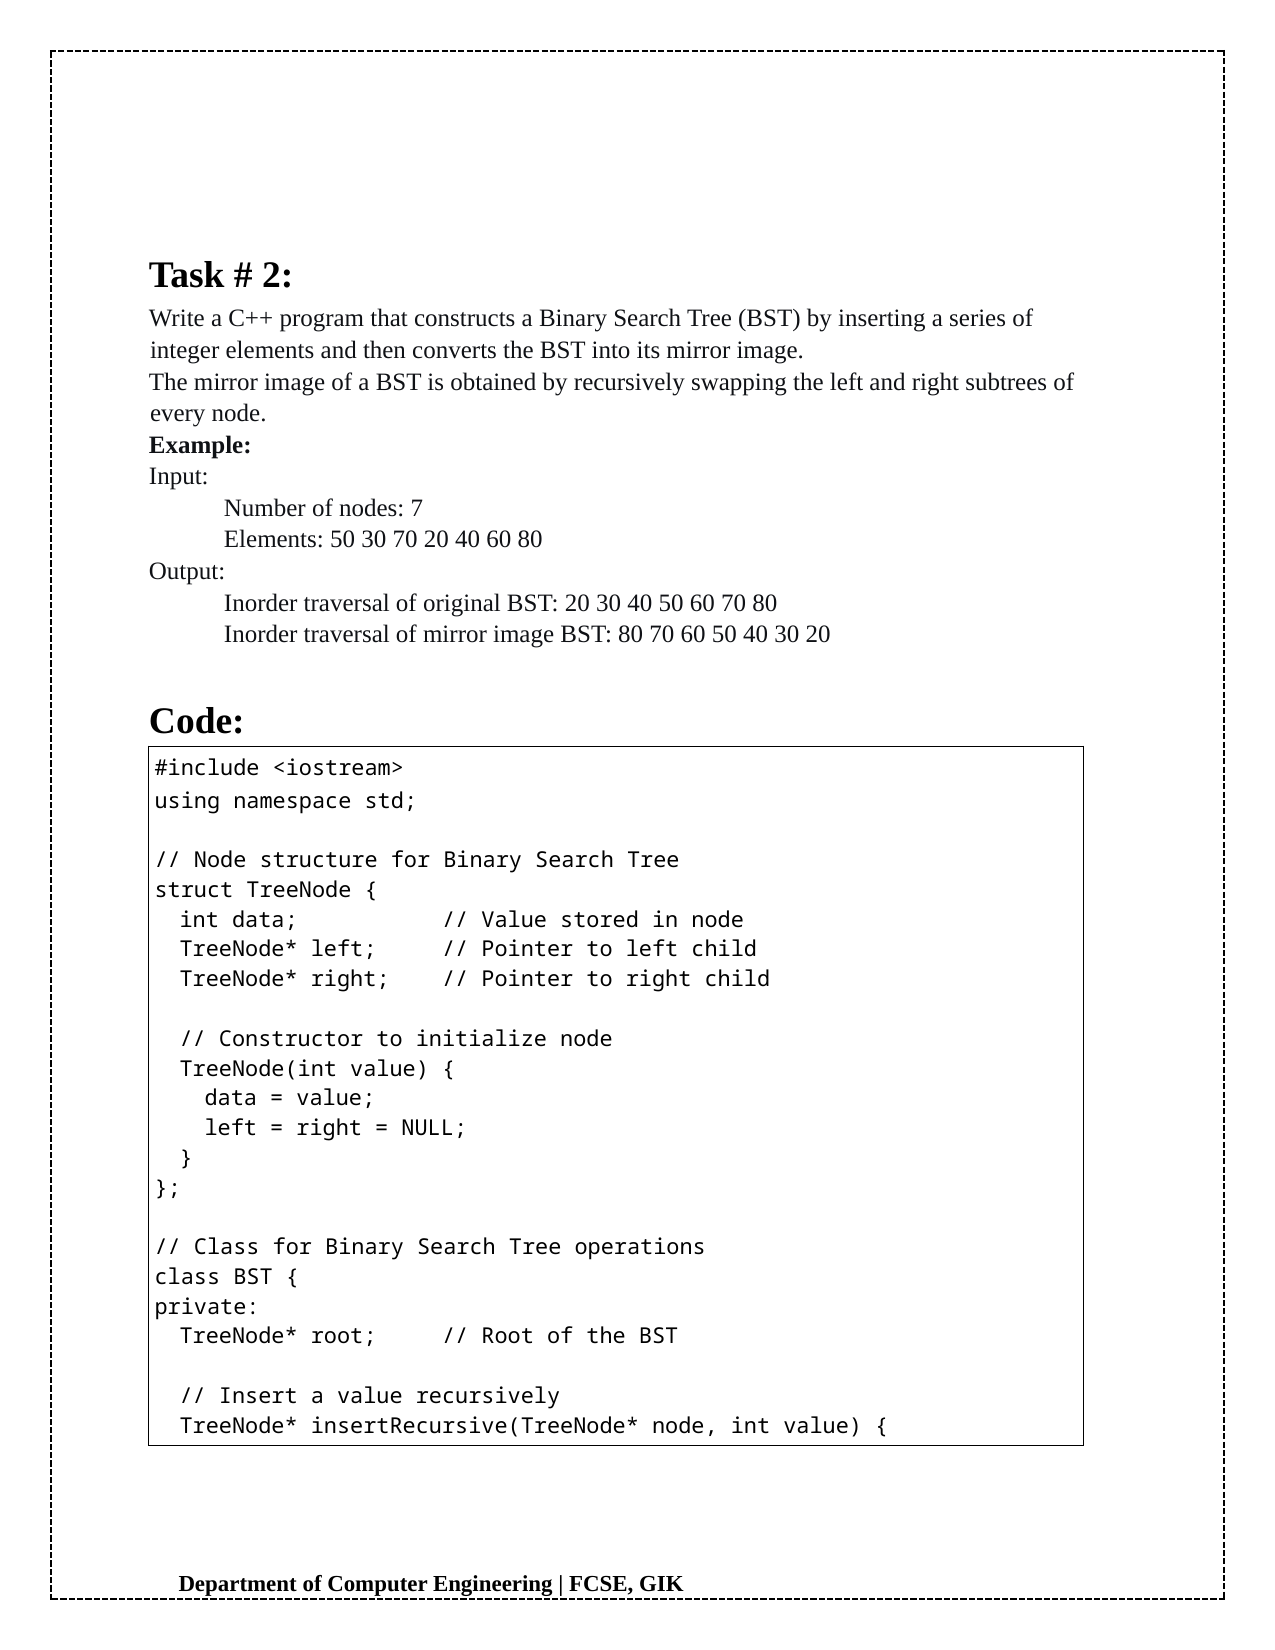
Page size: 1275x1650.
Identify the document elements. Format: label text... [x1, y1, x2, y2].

text Number of nodes: 7 [149, 493, 1084, 522]
table_header #include <iostream> using namespace std; // Node structure for Binary Search Tree struct TreeNode { int data; // Value stored in node TreeNode* left; // Pointer to left child TreeNode* right; // Pointer to right child // Constructor to initialize node TreeNode(int value) { data = value; left = right = NULL; } }; // Class for Binary Search Tree operations class BST { private: TreeNode* root; // Root of the BST // Insert a value recursively TreeNode* insertRecursive(TreeNode* node, int value) { [149, 747, 1083, 1445]
text Inorder traversal of original BST: 20 30 40 50 60 70 80 [149, 588, 1084, 616]
text Example: [149, 430, 1084, 458]
text Input: [149, 461, 1084, 490]
text Elements: 50 30 70 20 40 60 80 [149, 524, 1084, 553]
text Task # 2: [149, 253, 1084, 296]
text Output: [149, 556, 1084, 585]
text Code: [149, 698, 1084, 741]
text Write a C++ program that constructs a Binary Search Tree (BST) by inserting a series of integer elements and then converts the BST into its mirror image. [149, 303, 1084, 364]
text Inorder traversal of mirror image BST: 80 70 60 50 40 30 20 [149, 619, 1084, 648]
text The mirror image of a BST is obtained by recursively swapping the left and right subtrees of every node. [149, 367, 1084, 427]
